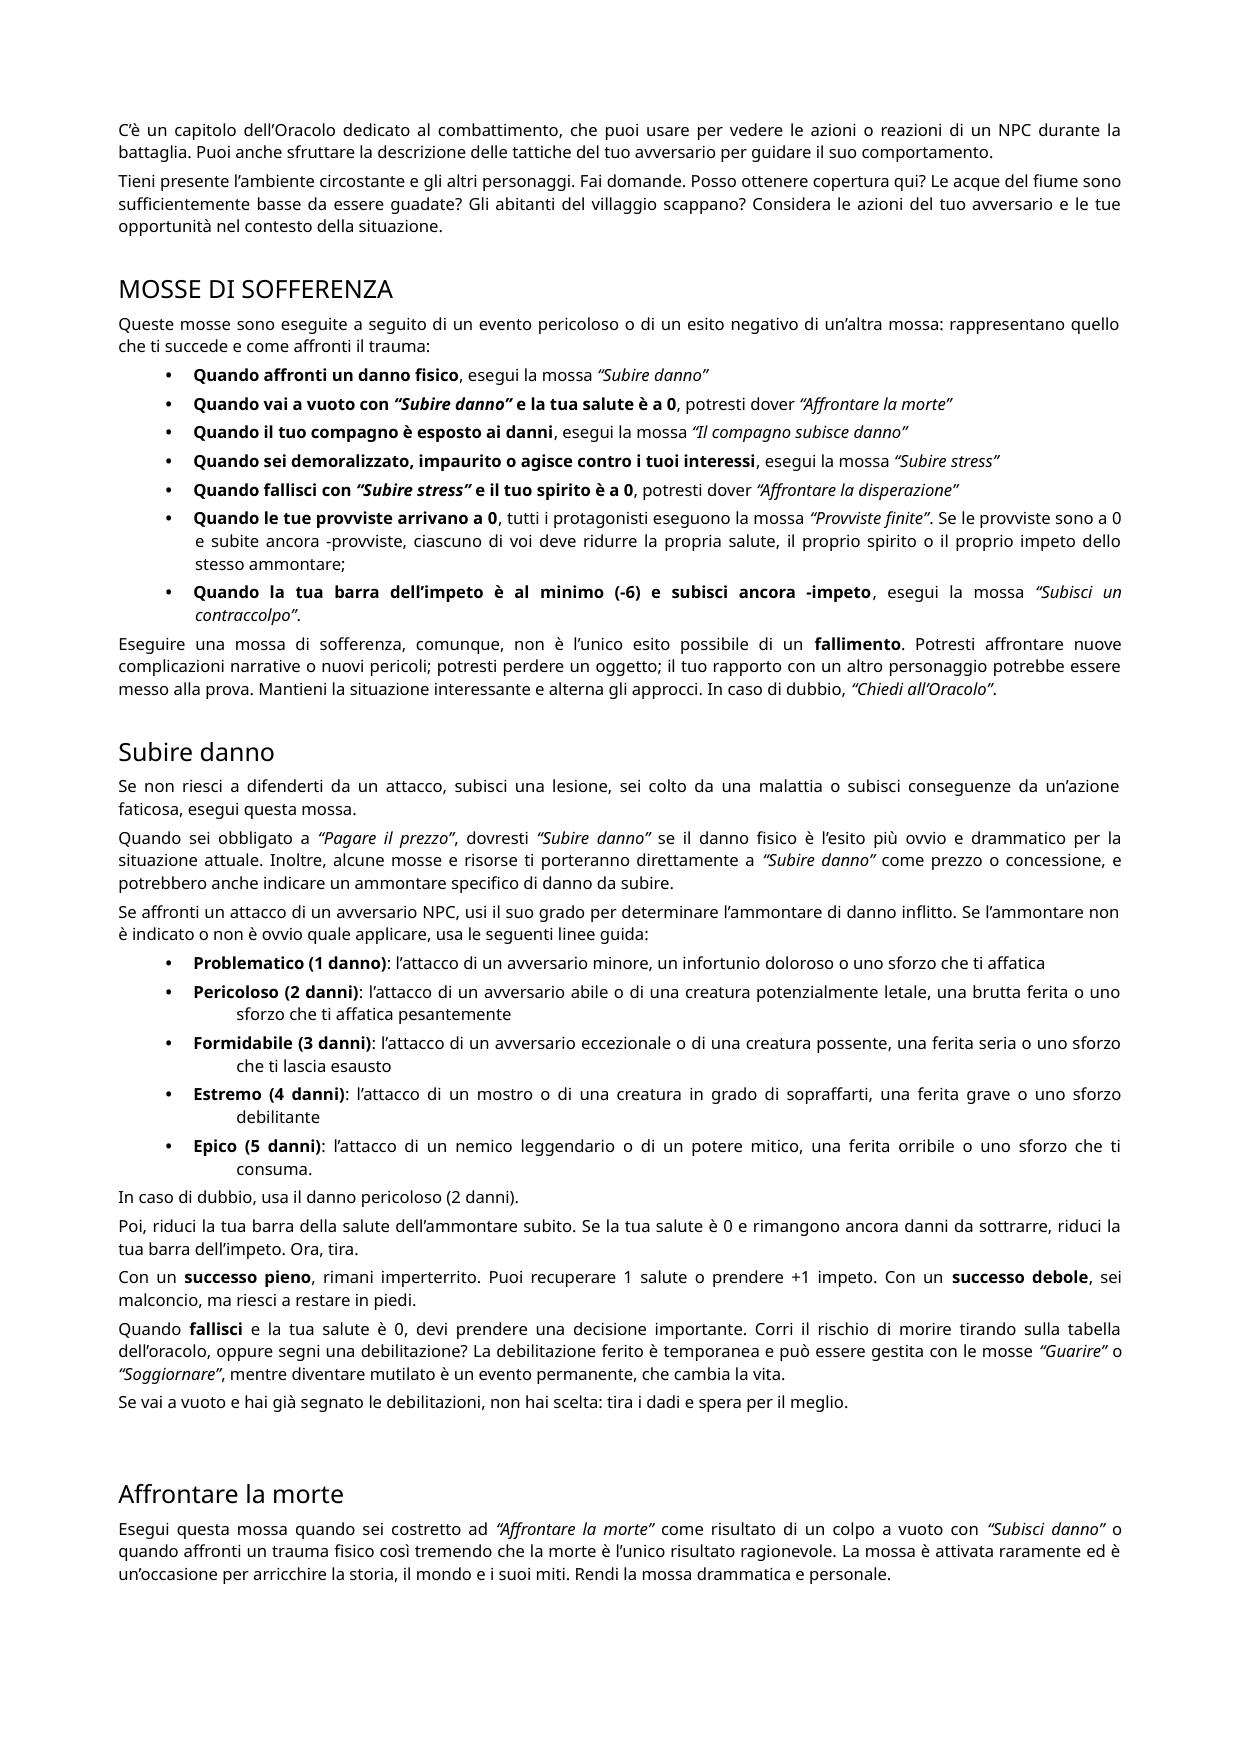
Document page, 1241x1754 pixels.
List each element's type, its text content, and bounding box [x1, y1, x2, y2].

text Quando fallisci e la tua salute è 0, devi prendere una decisione importante. Corri il rischio di morire tirando sulla tabella dell’oracolo, oppure segni una debilitazione? La debilitazione ferito è temporanea e può essere gestita con le mosse “Guarire” o “Soggiornare”, mentre diventare mutilato è un evento permanente, che cambia la vita. [118, 1317, 1122, 1385]
list Estremo (4 danni): l’attacco di un mostro o di una creatura in grado di sopraffarti, una ferita grave o uno sforzo debilitante [165, 1083, 1122, 1128]
list Formidabile (3 danni): l’attacco di un avversario eccezionale o di una creatura possente, una ferita seria o uno sforzo che ti lascia esausto [165, 1032, 1122, 1077]
text Esegui questa mossa quando sei costretto ad “Affrontare la morte” come risultato di un colpo a vuoto con “Subisci danno” o quando affronti un trauma fisico così tremendo che la morte è l’unico risultato ragionevole. La mossa è attivata raramente ed è un’occasione per arricchire la storia, il mondo e i suoi miti. Rendi la mossa drammatica e personale. [118, 1517, 1122, 1585]
list Quando sei demoralizzato, impaurito o agisce contro i tuoi interessi, esegui la mossa “Subire stress” [165, 449, 1122, 472]
text Subire danno [118, 735, 1122, 769]
list Quando affronti un danno fisico, esegui la mossa “Subire danno” [165, 363, 1122, 386]
list Quando la tua barra dell’impeto è al minimo (-6) e subisci ancora -impeto, esegui la mossa “Subisci un contraccolpo”. [165, 581, 1122, 626]
list Quando fallisci con “Subire stress” e il tuo spirito è a 0, potresti dover “Affrontare la disperazione” [165, 478, 1122, 501]
text Con un successo pieno, rimani imperterrito. Puoi recuperare 1 salute o prendere +1 impeto. Con un successo debole, sei malconcio, ma riesci a restare in piedi. [118, 1266, 1122, 1311]
text MOSSE DI SOFFERENZA [118, 272, 1122, 306]
list Pericoloso (2 danni): l’attacco di un avversario abile o di una creatura potenzialmente letale, una brutta ferita o uno sforzo che ti affatica pesantemente [165, 980, 1122, 1026]
text Poi, riduci la tua barra della salute dell’ammontare subito. Se la tua salute è 0 e rimangono ancora danni da sottrarre, riduci la tua barra dell’impeto. Ora, tira. [118, 1214, 1122, 1260]
list Problematico (1 danno): l’attacco di un avversario minore, un infortunio doloroso o uno sforzo che ti affatica [165, 952, 1122, 974]
text Se non riesci a difenderti da un attacco, subisci una lesione, sei colto da una malattia o subisci conseguenze da un’azione faticosa, esegui questa mossa. [118, 775, 1122, 820]
text Eseguire una mossa di sofferenza, comunque, non è l’unico esito possibile di un fallimento. Potresti affrontare nuove complicazioni narrative o nuovi pericoli; potresti perdere un oggetto; il tuo rapporto con un altro personaggio potrebbe essere messo alla prova. Mantieni la situazione interessante e alterna gli approcci. In caso di dubbio, “Chiedi all’Oracolo”. [118, 632, 1122, 700]
text Affrontare la morte [118, 1477, 1122, 1511]
text In caso di dubbio, usa il danno pericoloso (2 danni). [118, 1186, 1122, 1208]
text Queste mosse sono eseguite a seguito di un evento pericoloso o di un esito negativo di un’altra mossa: rappresentano quello che ti succede e come affronti il trauma: [118, 312, 1122, 358]
list Epico (5 danni): l’attacco di un nemico leggendario o di un potere mitico, una ferita orribile o uno sforzo che ti consuma. [165, 1134, 1122, 1180]
text Se vai a vuoto e hai già segnato le debilitazioni, non hai scelta: tira i dadi e spera per il meglio. [118, 1391, 1122, 1414]
list Quando le tue provviste arrivano a 0, tutti i protagonisti eseguono la mossa “Provviste finite”. Se le provviste sono a 0 e subite ancora -provviste, ciascuno di voi deve ridurre la propria salute, il proprio spirito o il proprio impeto dello stesso ammontare; [165, 507, 1122, 575]
text C’è un capitolo dell’Oracolo dedicato al combattimento, che puoi usare per vedere le azioni o reazioni di un NPC durante la battaglia. Puoi anche sfruttare la descrizione delle tattiche del tuo avversario per guidare il suo comportamento. [118, 118, 1122, 163]
list Quando vai a vuoto con “Subire danno” e la tua salute è a 0, potresti dover “Affrontare la morte” [165, 392, 1122, 415]
text Tieni presente l’ambiente circostante e gli altri personaggi. Fai domande. Posso ottenere copertura qui? Le acque del fiume sono sufficientemente basse da essere guadate? Gli abitanti del villaggio scappano? Considera le azioni del tuo avversario e le tue opportunità nel contesto della situazione. [118, 169, 1122, 238]
list Quando il tuo compagno è esposto ai danni, esegui la mossa “Il compagno subisce danno” [165, 421, 1122, 443]
text Quando sei obbligato a “Pagare il prezzo”, dovresti “Subire danno” se il danno fisico è l’esito più ovvio e drammatico per la situazione attuale. Inoltre, alcune mosse e risorse ti porteranno direttamente a “Subire danno” come prezzo o concessione, e potrebbero anche indicare un ammontare specifico di danno da subire. [118, 826, 1122, 894]
text Se affronti un attacco di un avversario NPC, usi il suo grado per determinare l’ammontare di danno inflitto. Se l’ammontare non è indicato o non è ovvio quale applicare, usa le seguenti linee guida: [118, 900, 1122, 946]
